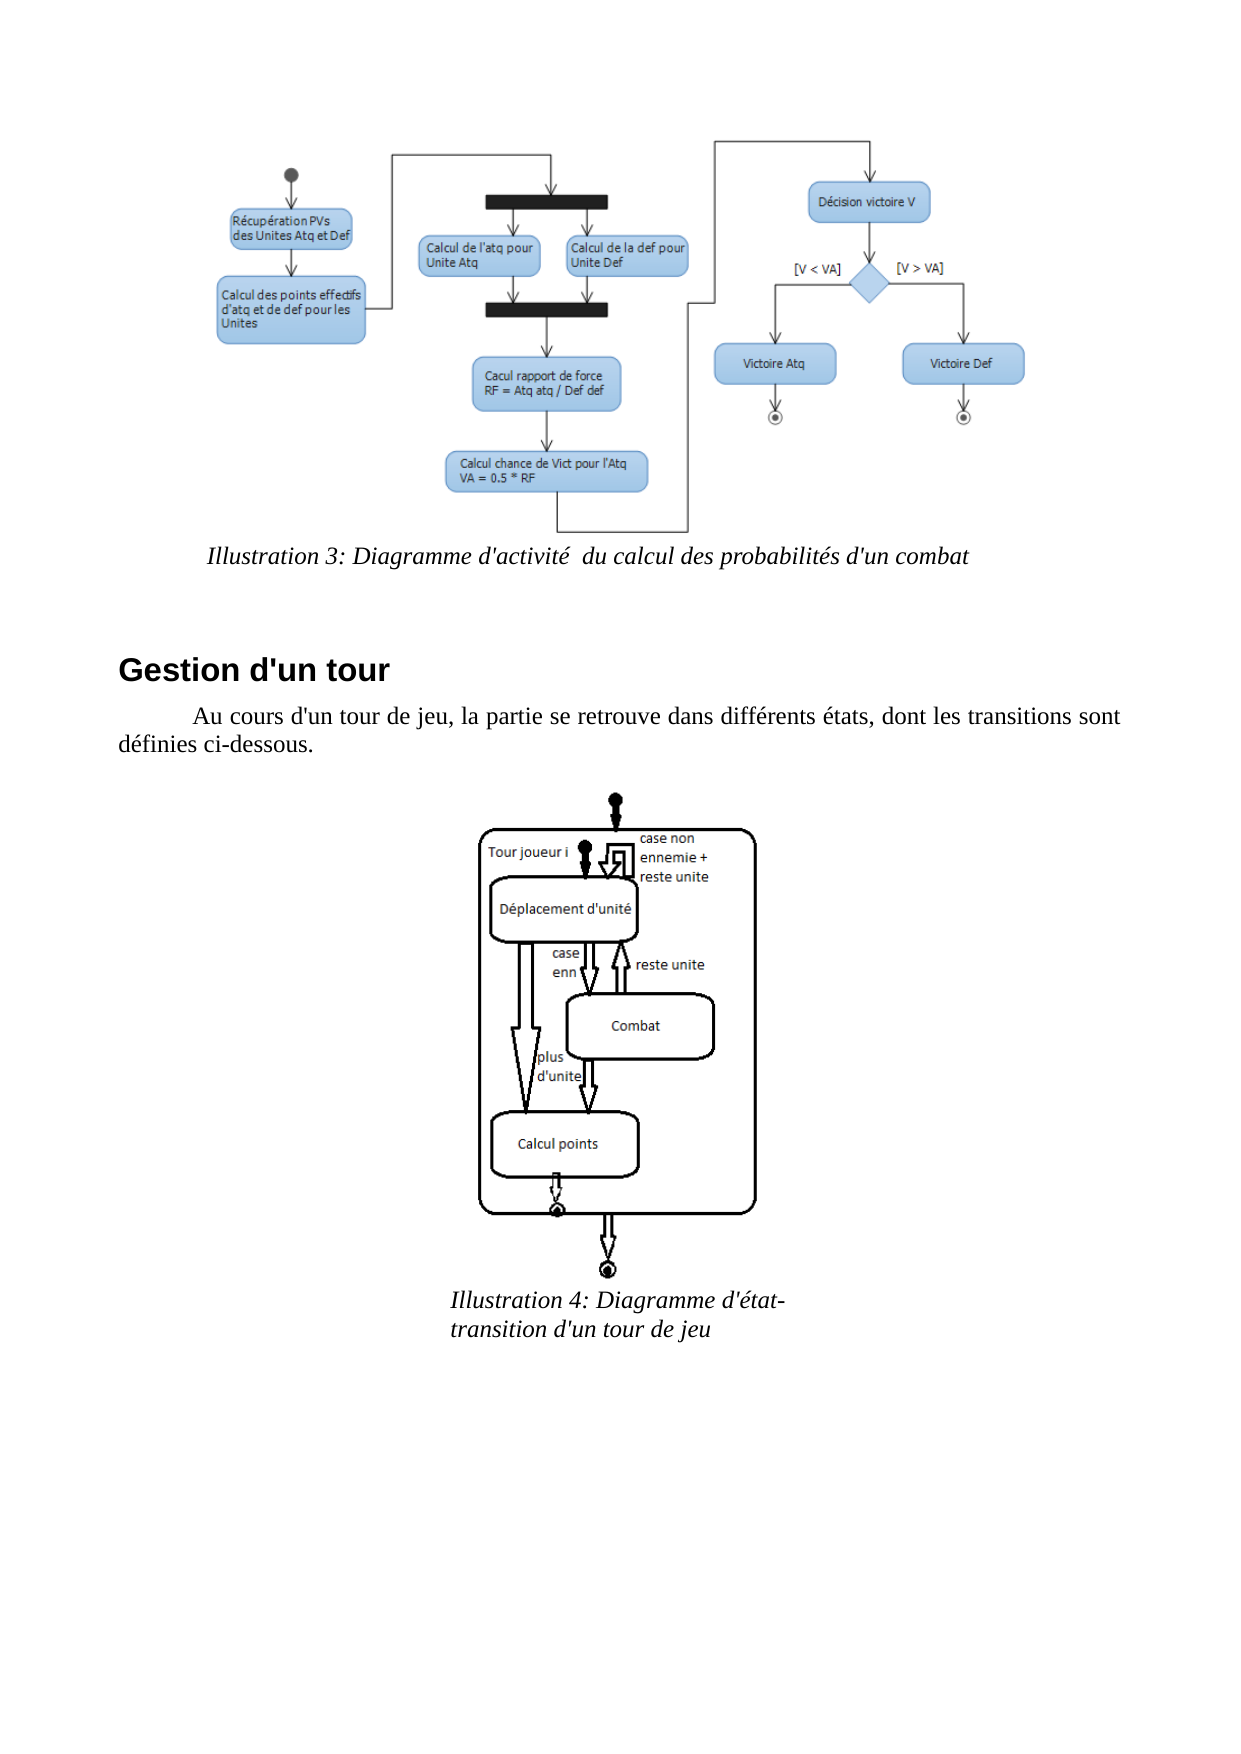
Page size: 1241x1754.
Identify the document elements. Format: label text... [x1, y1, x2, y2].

picture [471, 784, 769, 1286]
subtitle Gestion d'un tour [118, 651, 1122, 688]
picture [206, 130, 1034, 542]
subtitle Au cours d'un tour de jeu, la partie se retrouve dans différents états, dont les transitions sont définies ci-dessous. [118, 701, 1122, 758]
subtitle [450, 771, 790, 783]
text Illustration 3: Diagramme d'activité du calcul des probabilités d'un combat [207, 542, 1033, 570]
text Illustration 4: Diagramme d'état-transition d'un tour de jeu [450, 783, 790, 1343]
